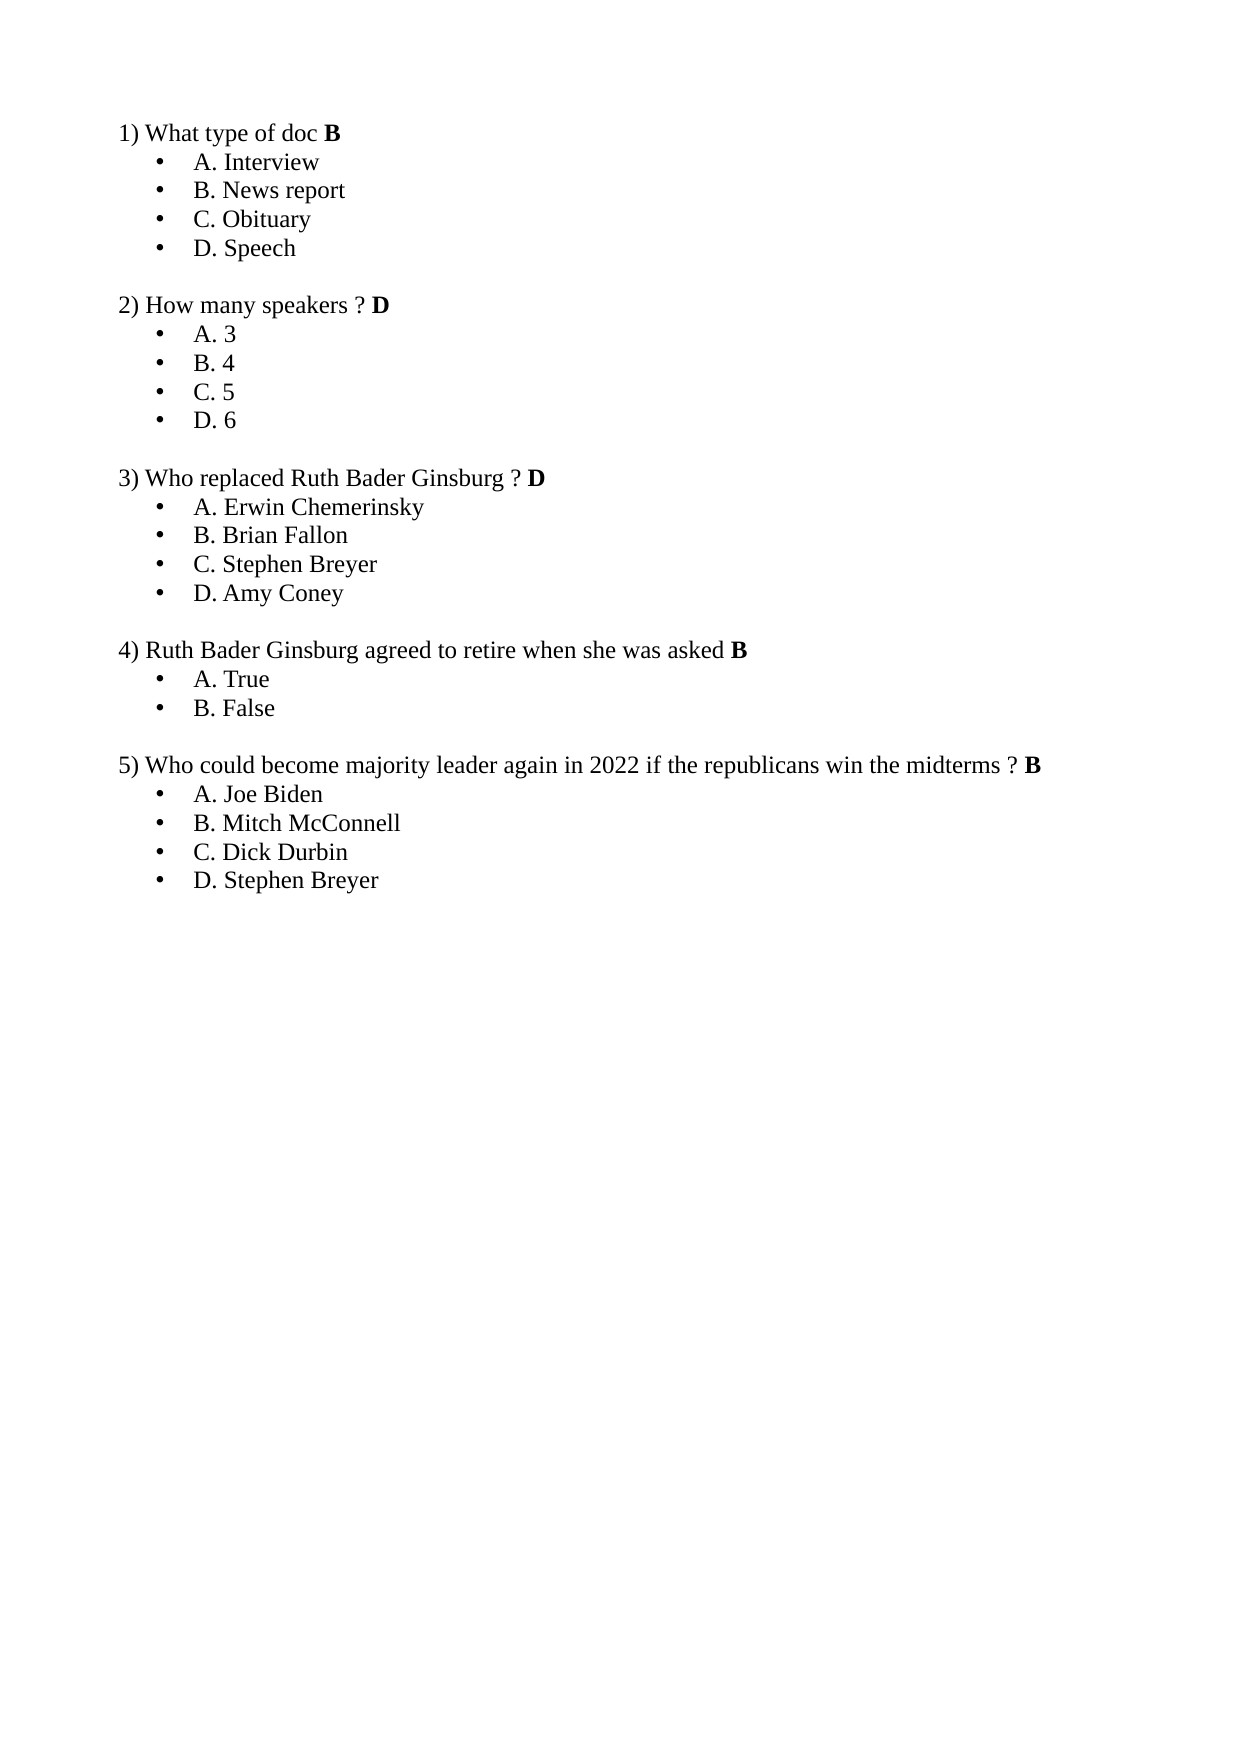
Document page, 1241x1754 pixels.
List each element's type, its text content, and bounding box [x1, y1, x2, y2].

list B. False [156, 693, 1122, 722]
list D. Amy Coney [156, 578, 1122, 607]
list A. Interview [156, 147, 1122, 176]
text 5) Who could become majority leader again in 2022 if the republicans win the midterms ? B [118, 751, 1122, 779]
list A. 3 [156, 319, 1122, 348]
list A. True [156, 664, 1122, 693]
list D. 6 [156, 406, 1122, 434]
list D. Speech [156, 233, 1122, 262]
text 3) Who replaced Ruth Bader Ginsburg ? D [118, 463, 1122, 492]
list B. Mitch McConnell [156, 808, 1122, 837]
list C. Stephen Breyer [156, 549, 1122, 578]
list C. Dick Durbin [156, 837, 1122, 866]
list B. Brian Fallon [156, 521, 1122, 549]
text 1) What type of doc B [118, 118, 1122, 147]
text 4) Ruth Bader Ginsburg agreed to retire when she was asked B [118, 636, 1122, 664]
list A. Erwin Chemerinsky [156, 492, 1122, 521]
list D. Stephen Breyer [156, 866, 1122, 894]
list C. 5 [156, 377, 1122, 406]
list C. Obituary [156, 204, 1122, 233]
list B. News report [156, 176, 1122, 204]
list A. Joe Biden [156, 779, 1122, 808]
list B. 4 [156, 348, 1122, 377]
text 2) How many speakers ? D [118, 291, 1122, 319]
